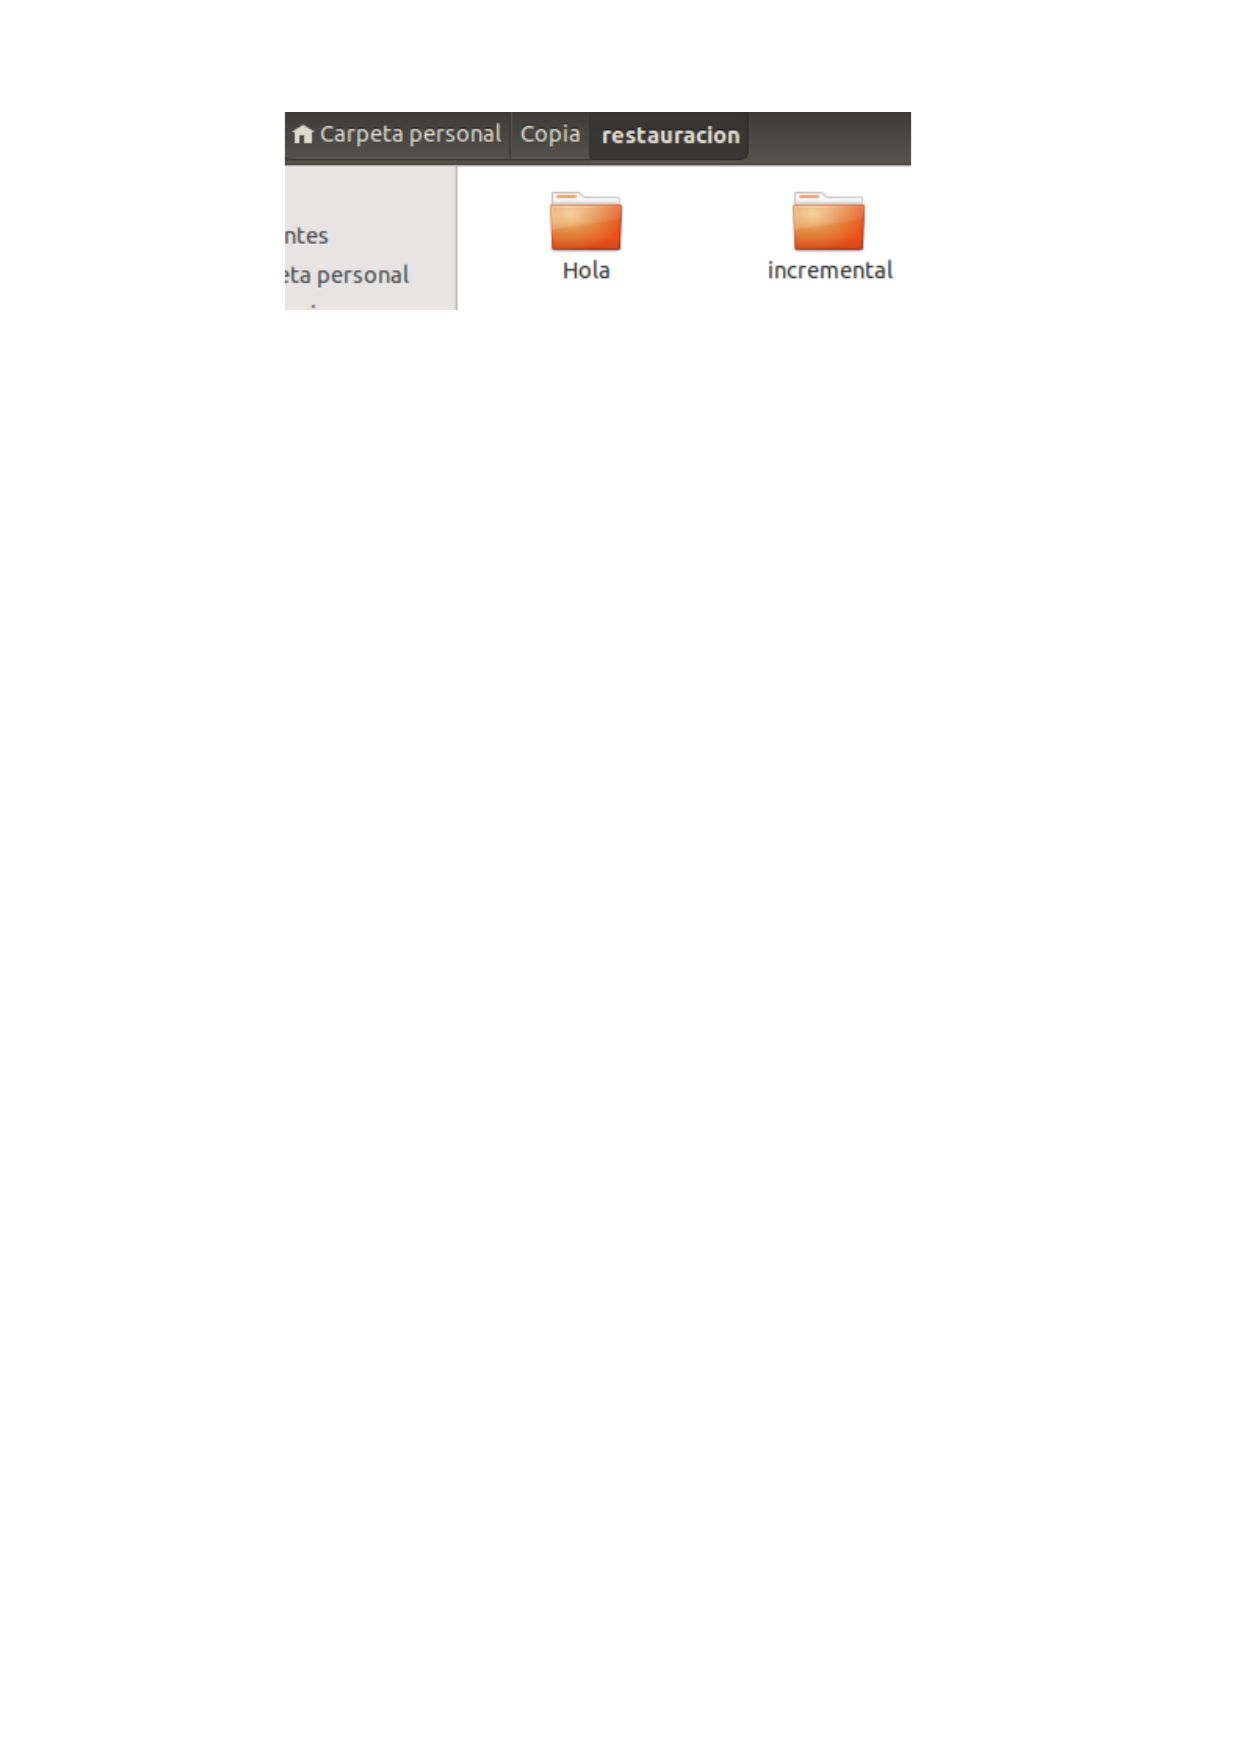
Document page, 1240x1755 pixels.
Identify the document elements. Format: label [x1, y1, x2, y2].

picture [284, 112, 912, 310]
